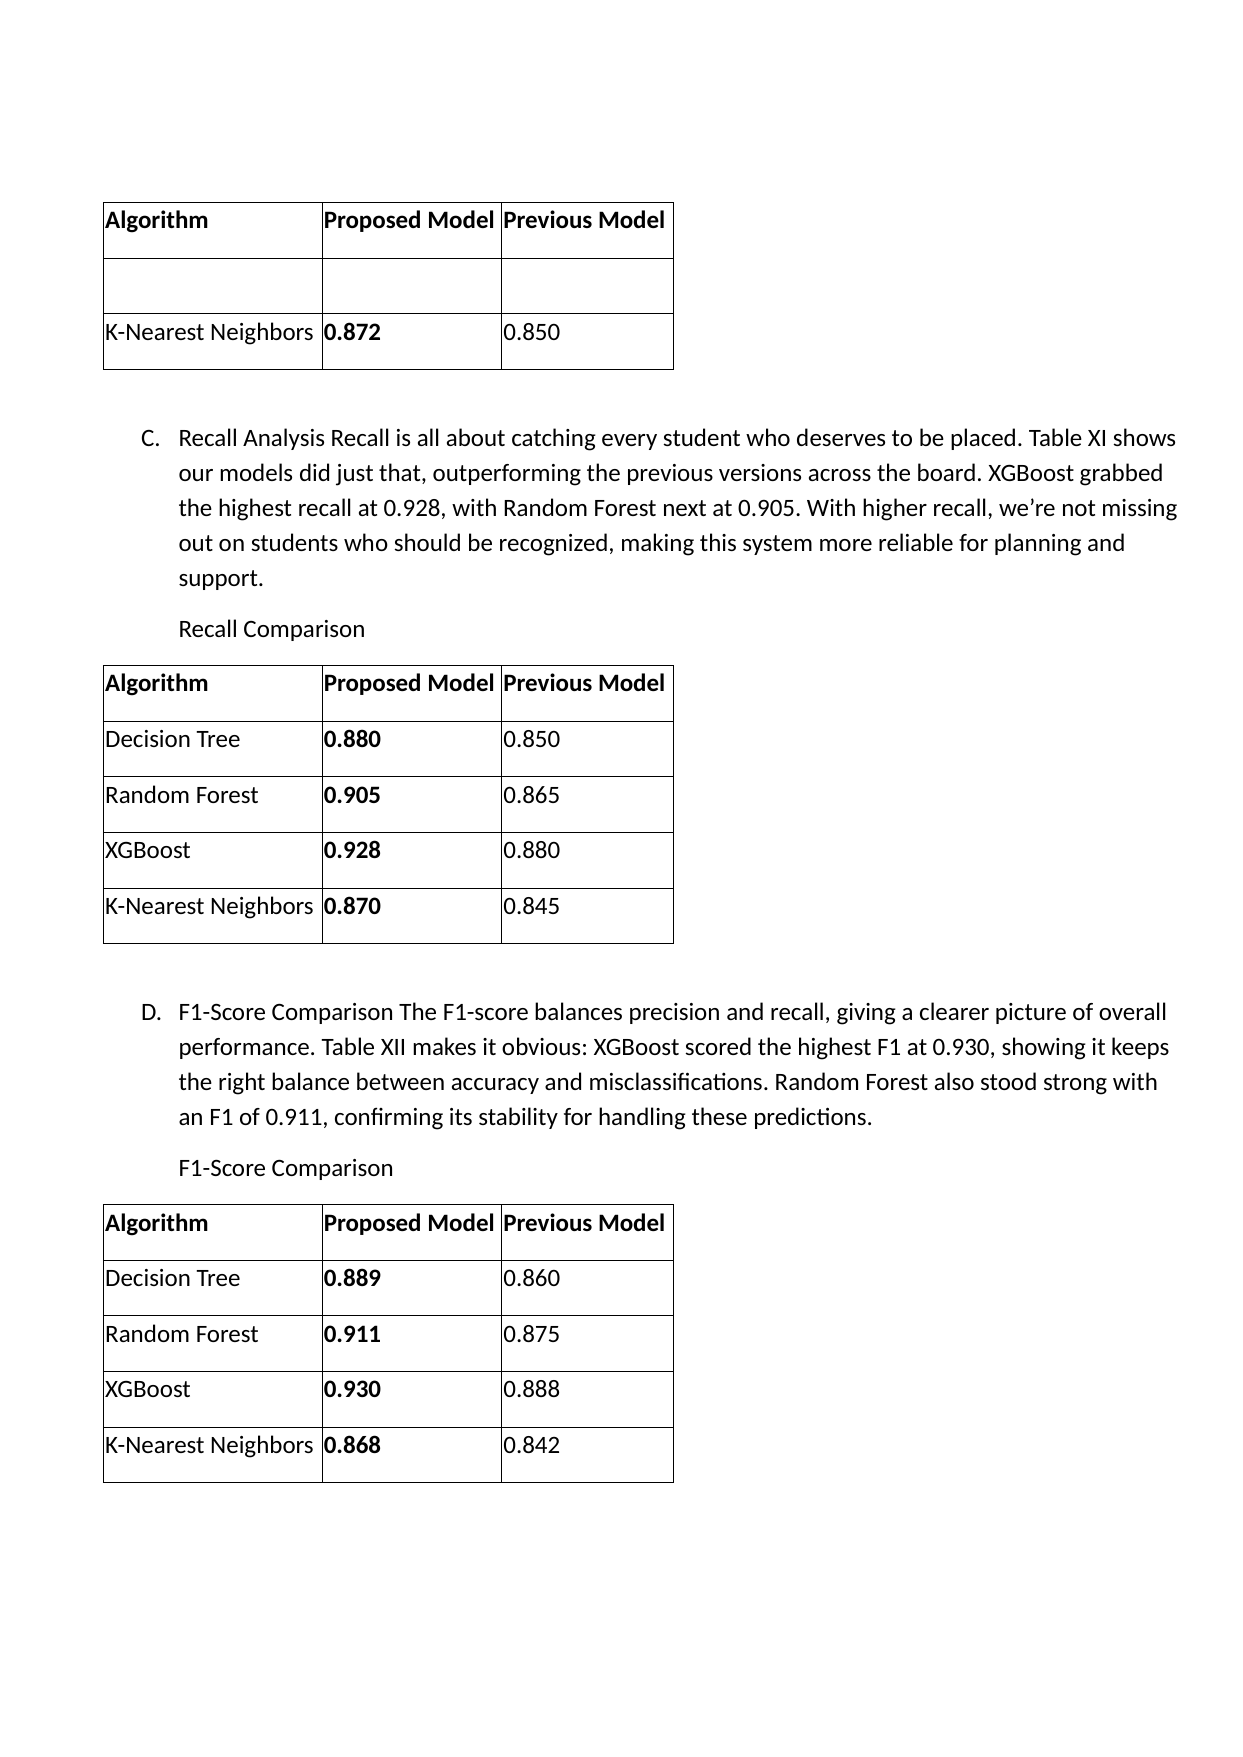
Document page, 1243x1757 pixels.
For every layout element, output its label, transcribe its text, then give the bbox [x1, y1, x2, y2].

table_cell K-Nearest Neighbors [104, 889, 322, 943]
table_cell Random Forest [104, 777, 322, 832]
table_cell K-Nearest Neighbors [104, 1428, 322, 1482]
table_cell 0.870 [323, 889, 501, 943]
table_header Algorithm [104, 203, 322, 258]
table_cell 0.842 [502, 1428, 673, 1482]
table_cell XGBoost [104, 1372, 322, 1427]
table_cell [502, 259, 673, 313]
table_header Previous Model [502, 666, 673, 721]
table_header Algorithm [104, 1205, 322, 1260]
table_cell 0.905 [323, 777, 501, 832]
table_cell 0.872 [323, 314, 501, 369]
table_cell Decision Tree [104, 722, 322, 776]
list Recall Comparison [178, 613, 1184, 644]
list F1-Score Comparison The F1-score balances precision and recall, giving a clearer picture of overall performance. Table XII makes it obvious: XGBoost scored the highest F1 at 0.930, showing it keeps the right balance between accuracy and misclassifications. Random Forest also stood strong with an F1 of 0.911, confirming its stability for handling these predictions. [141, 996, 1184, 1131]
table_cell [104, 259, 322, 313]
table_header Proposed Model [323, 203, 501, 258]
table_header Previous Model [502, 203, 673, 258]
table_cell 0.845 [502, 889, 673, 943]
table_cell 0.860 [502, 1261, 673, 1315]
table_cell [323, 259, 501, 313]
table_header Previous Model [502, 1205, 673, 1260]
table_cell 0.911 [323, 1316, 501, 1371]
list Recall Analysis Recall is all about catching every student who deserves to be placed. Table XI shows our models did just that, outperforming the previous versions across the board. XGBoost grabbed the highest recall at 0.928, with Random Forest next at 0.905. With higher recall, we’re not missing out on students who should be recognized, making this system more reliable for planning and support. [141, 422, 1184, 592]
table_cell 0.865 [502, 777, 673, 832]
table_cell XGBoost [104, 833, 322, 887]
table_cell Decision Tree [104, 1261, 322, 1315]
table_cell Random Forest [104, 1316, 322, 1371]
table_cell K-Nearest Neighbors [104, 314, 322, 369]
table_cell 0.880 [502, 833, 673, 887]
table_cell 0.880 [323, 722, 501, 776]
table_cell 0.889 [323, 1261, 501, 1315]
table_cell 0.875 [502, 1316, 673, 1371]
table_cell 0.888 [502, 1372, 673, 1427]
table_header Proposed Model [323, 666, 501, 721]
table_header Proposed Model [323, 1205, 501, 1260]
table_cell 0.930 [323, 1372, 501, 1427]
table_header Algorithm [104, 666, 322, 721]
table_cell 0.928 [323, 833, 501, 887]
table_cell 0.850 [502, 722, 673, 776]
table_cell 0.850 [502, 314, 673, 369]
table_cell 0.868 [323, 1428, 501, 1482]
list F1-Score Comparison [178, 1152, 1184, 1183]
